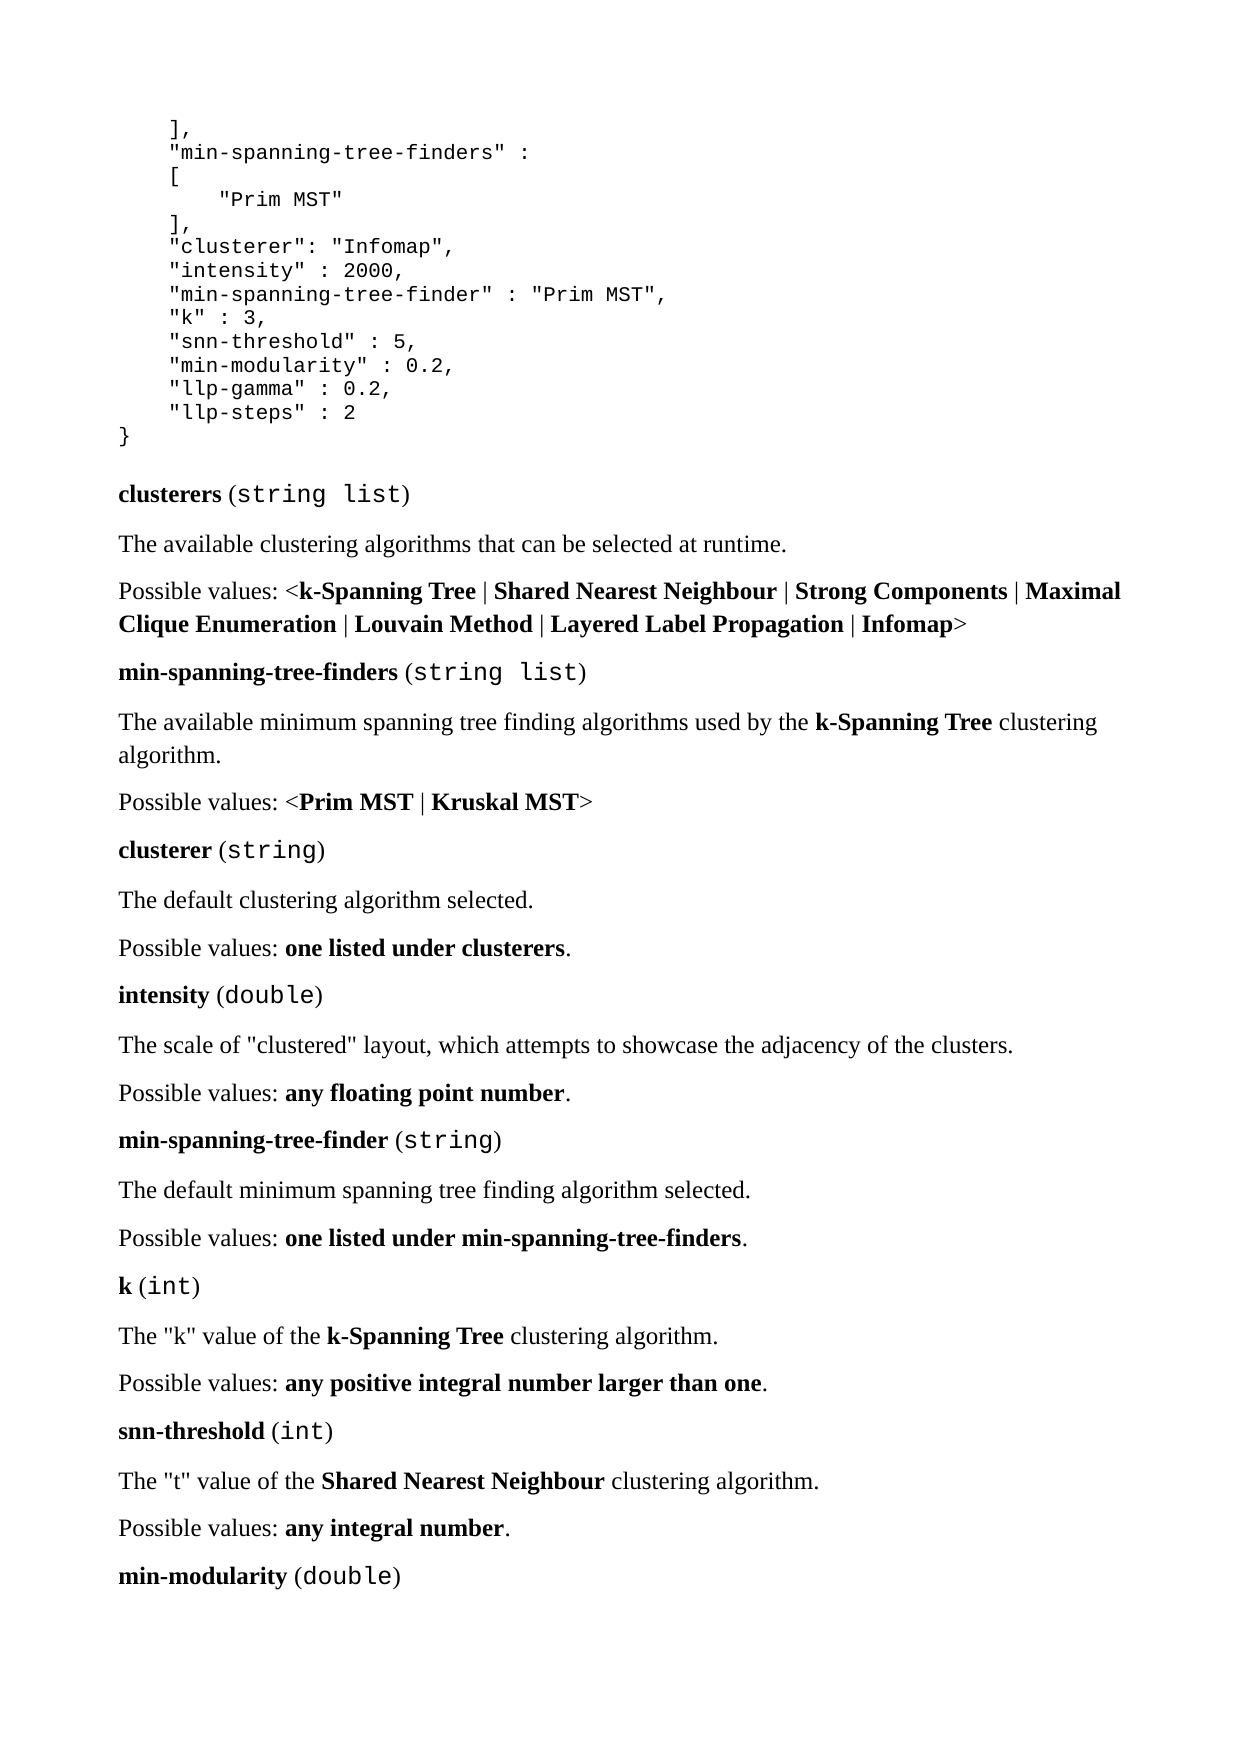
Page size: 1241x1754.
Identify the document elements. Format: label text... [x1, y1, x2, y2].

text Possible values: any floating point number. [118, 1078, 1122, 1107]
text The default minimum spanning tree finding algorithm selected. [118, 1176, 1122, 1204]
text "min-modularity" : 0.2, [118, 354, 1122, 378]
text Possible values: one listed under min-spanning-tree-finders. [118, 1223, 1122, 1252]
text Possible values: any positive integral number larger than one. [118, 1368, 1122, 1397]
text k (int) [118, 1271, 1122, 1302]
text ], [118, 118, 1122, 142]
text "min-spanning-tree-finder" : "Prim MST", [118, 284, 1122, 307]
text clusterers (string list) [118, 479, 1122, 509]
text } [118, 426, 1122, 449]
text The default clustering algorithm selected. [118, 885, 1122, 914]
text The scale of "clustered" layout, which attempts to showcase the adjacency of the clusters. [118, 1030, 1122, 1059]
text "llp-gamma" : 0.2, [118, 378, 1122, 402]
text min-spanning-tree-finder (string) [118, 1126, 1122, 1156]
text ], [118, 213, 1122, 236]
text "intensity" : 2000, [118, 260, 1122, 284]
text Possible values: one listed under clusterers. [118, 933, 1122, 961]
text min-modularity (double) [118, 1561, 1122, 1592]
text "snn-threshold" : 5, [118, 331, 1122, 354]
text "min-spanning-tree-finders" : [118, 142, 1122, 165]
text Possible values: <k-Spanning Tree | Shared Nearest Neighbour | Strong Components | Maximal Clique Enumeration | Louvain Method | Layered Label Propagation | Infomap> [118, 576, 1122, 638]
text "Prim MST" [118, 189, 1122, 213]
text snn-threshold (int) [118, 1416, 1122, 1447]
text "clusterer": "Infomap", [118, 236, 1122, 260]
text Possible values: <Prim MST | Kruskal MST> [118, 787, 1122, 816]
text "llp-steps" : 2 [118, 402, 1122, 426]
text The available clustering algorithms that can be selected at runtime. [118, 529, 1122, 557]
text [ [118, 165, 1122, 189]
text Possible values: any integral number. [118, 1513, 1122, 1542]
text The "t" value of the Shared Nearest Neighbour clustering algorithm. [118, 1466, 1122, 1495]
text The available minimum spanning tree finding algorithms used by the k-Spanning Tree clustering algorithm. [118, 707, 1122, 769]
text min-spanning-tree-finders (string list) [118, 657, 1122, 688]
text "k" : 3, [118, 307, 1122, 331]
text The "k" value of the k-Spanning Tree clustering algorithm. [118, 1321, 1122, 1349]
text clusterer (string) [118, 835, 1122, 866]
text intensity (double) [118, 980, 1122, 1011]
